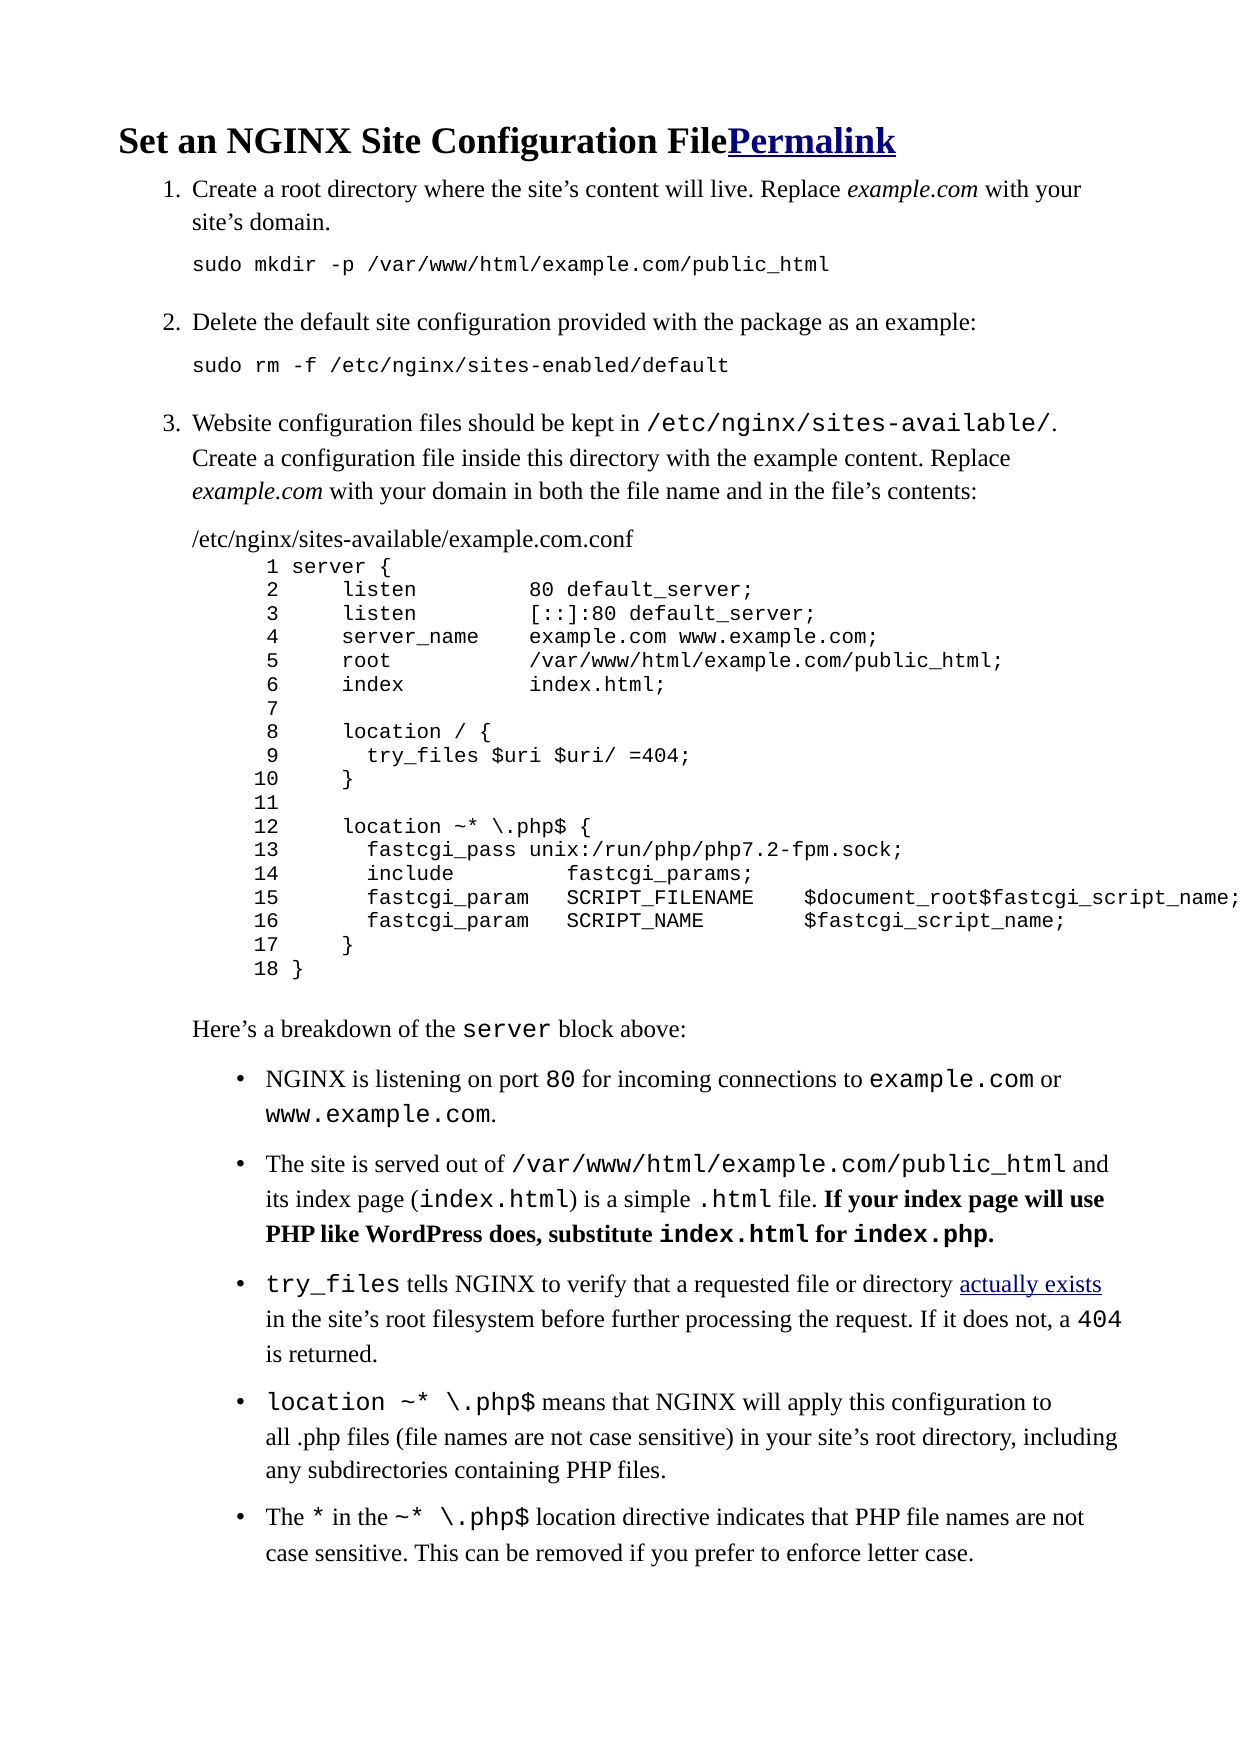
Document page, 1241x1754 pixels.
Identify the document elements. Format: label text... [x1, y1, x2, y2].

list sudo rm -f /etc/nginx/sites-enabled/default [162, 355, 1122, 379]
table_header server { listen 80 default_server; listen [::]:80 default_server; server_name example.com www.example.com; root /var/www/html/example.com/public_html; index index.html; location / { try_files $uri $uri/ =404; } location ~* \.php$ { fastcgi_pass unix:/run/php/php7.2-fpm.sock; include fastcgi_params; fastcgi_param SCRIPT_FILENAME $document_root$fastcgi_script_name; fastcgi_param SCRIPT_NAME $fastcgi_script_name; } } [289, 553, 1240, 1014]
list Website configuration files should be kept in /etc/nginx/sites-available/. Create a configuration file inside this directory with the example content. Replace example.com with your domain in both the file name and in the file’s contents: [162, 408, 1122, 505]
subtitle Set an NGINX Site Configuration FilePermalink [118, 118, 1122, 161]
table_header 1 2 3 4 5 6 7 8 9 10 11 12 13 14 15 16 17 18 [251, 553, 288, 1014]
subtitle /etc/nginx/sites-available/example.com.conf [162, 524, 1122, 553]
list sudo mkdir -p /var/www/html/example.com/public_html [162, 254, 1122, 278]
list NGINX is listening on port 80 for incoming connections to example.com or www.example.com. [236, 1064, 1122, 1129]
list location ~* \.php$ means that NGINX will apply this configuration to all .php files (file names are not case sensitive) in your site’s root directory, including any subdirectories containing PHP files. [236, 1387, 1122, 1484]
list Create a root directory where the site’s content will live. Replace example.com with your site’s domain. [162, 174, 1122, 236]
list The site is served out of /var/www/html/example.com/public_html and its index page (index.html) is a simple .html file. If your index page will use PHP like WordPress does, substitute index.html for index.php. [236, 1149, 1122, 1250]
list try_files tells NGINX to verify that a requested file or directory actually exists in the site’s root filesystem before further processing the request. If it does not, a 404 is returned. [236, 1269, 1122, 1368]
list Here’s a breakdown of the server block above: [162, 1014, 1122, 1044]
list The * in the ~* \.php$ location directive indicates that PHP file names are not case sensitive. This can be removed if you prefer to enforce letter case. [236, 1502, 1122, 1566]
list Delete the default site configuration provided with the package as an example: [162, 307, 1122, 336]
